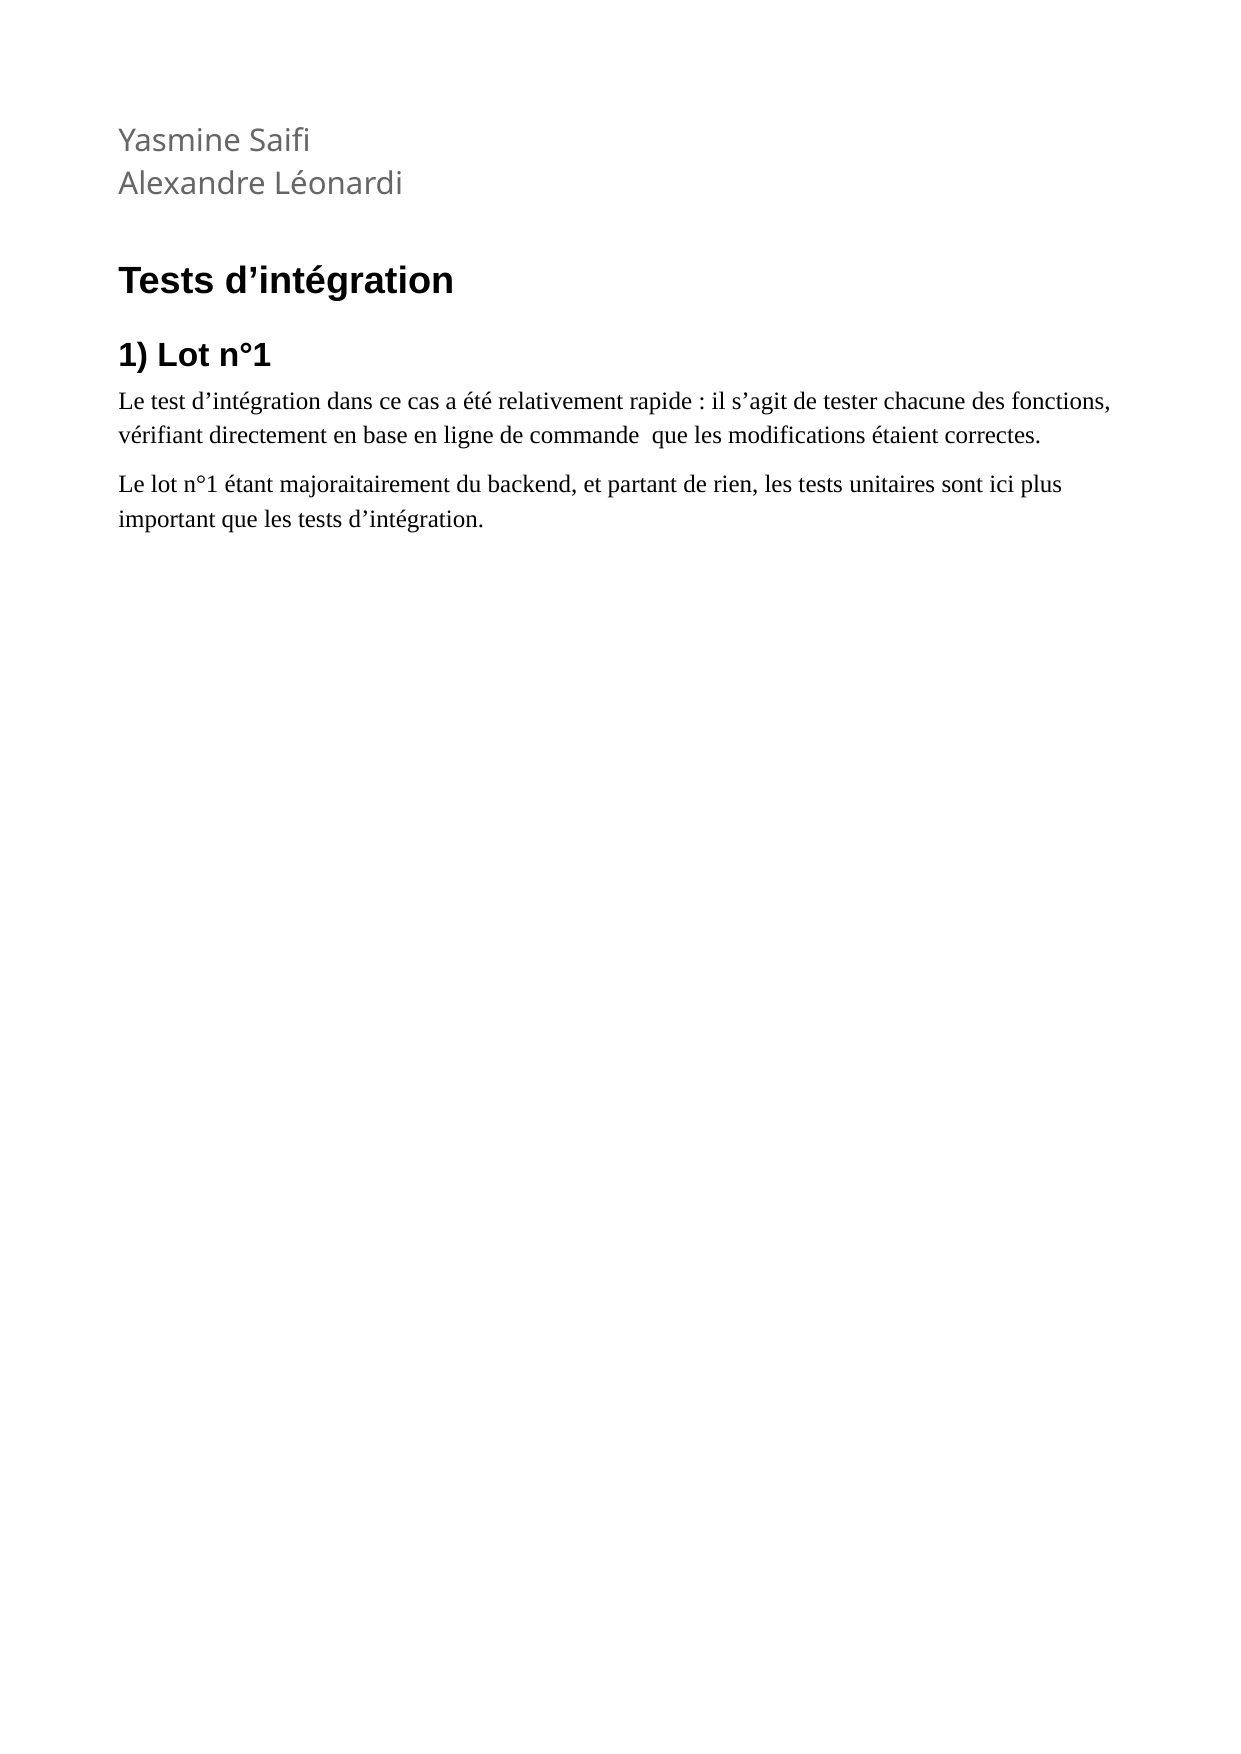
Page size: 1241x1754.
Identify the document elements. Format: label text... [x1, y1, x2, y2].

subtitle Tests d’intégration [118, 258, 1122, 301]
text Le test d’intégration dans ce cas a été relativement rapide : il s’agit de tester chacune des fonctions, vérifiant directement en base en ligne de commande que les modifications étaient correctes. [118, 386, 1122, 449]
subtitle 1) Lot n°1 [118, 335, 1122, 373]
text Le lot n°1 étant majoraitairement du backend, et partant de rien, les tests unitaires sont ici plus important que les tests d’intégration. [118, 469, 1122, 533]
